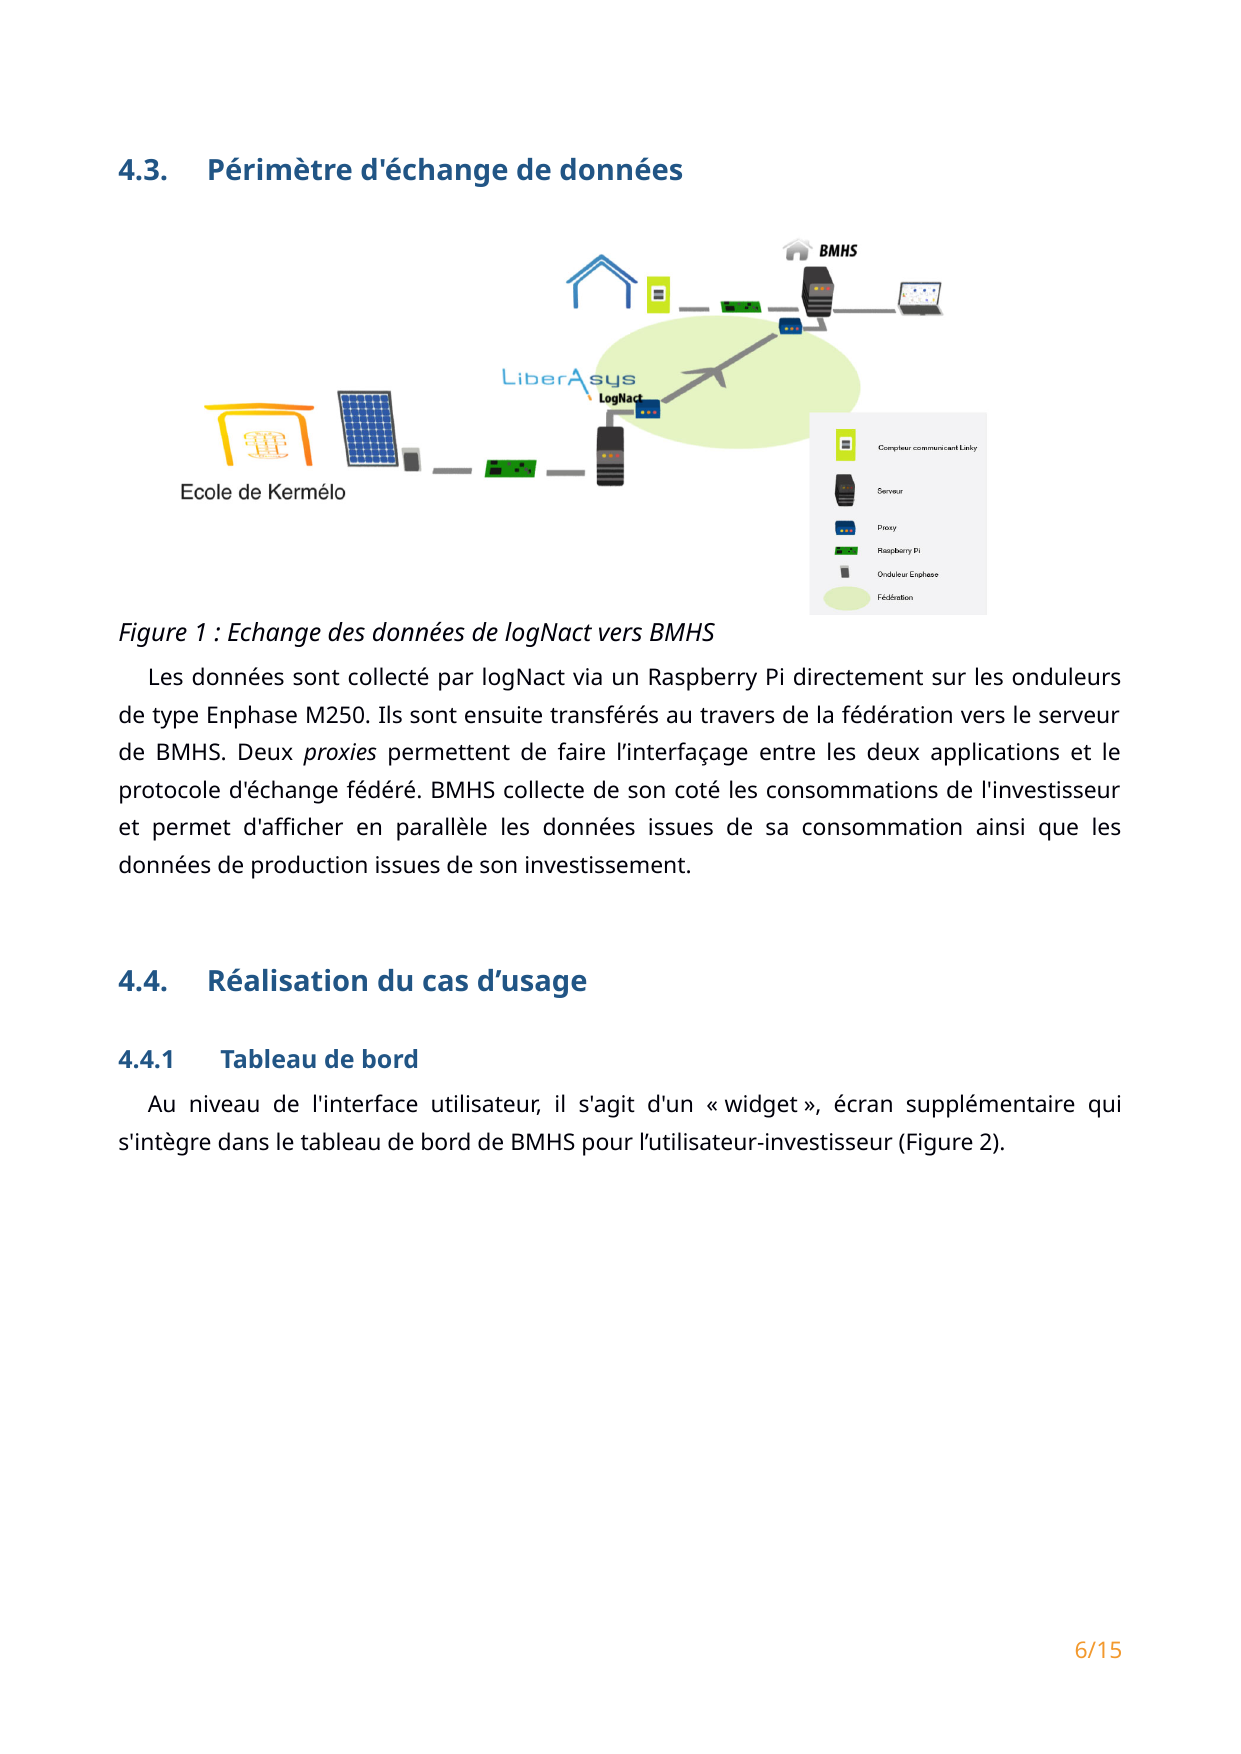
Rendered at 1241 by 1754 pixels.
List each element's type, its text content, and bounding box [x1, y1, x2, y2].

subtitle Périmètre d'échange de données [118, 149, 1122, 189]
text Au niveau de l'interface utilisateur, il s'agit d'un « widget », écran supplémentaire qui s'intègre dans le tableau de bord de BMHS pour l’utilisateur-investisseur (Figure 2). [118, 1088, 1122, 1157]
text Figure 1 : Echange des données de logNact vers BMHS [118, 214, 1122, 649]
picture [147, 201, 1093, 615]
text Les données sont collecté par logNact via un Raspberry Pi directement sur les onduleurs de type Enphase M250. Ils sont ensuite transférés au travers de la fédération vers le serveur de BMHS. Deux proxies permettent de faire l’interfaçage entre les deux applications et le protocole d'échange fédéré. BMHS collecte de son coté les consommations de l'investisseur et permet d'afficher en parallèle les données issues de sa consommation ainsi que les données de production issues de son investissement. [118, 661, 1122, 880]
subtitle Réalisation du cas d’usage [118, 960, 1122, 1000]
subtitle Tableau de bord [118, 1042, 1122, 1076]
